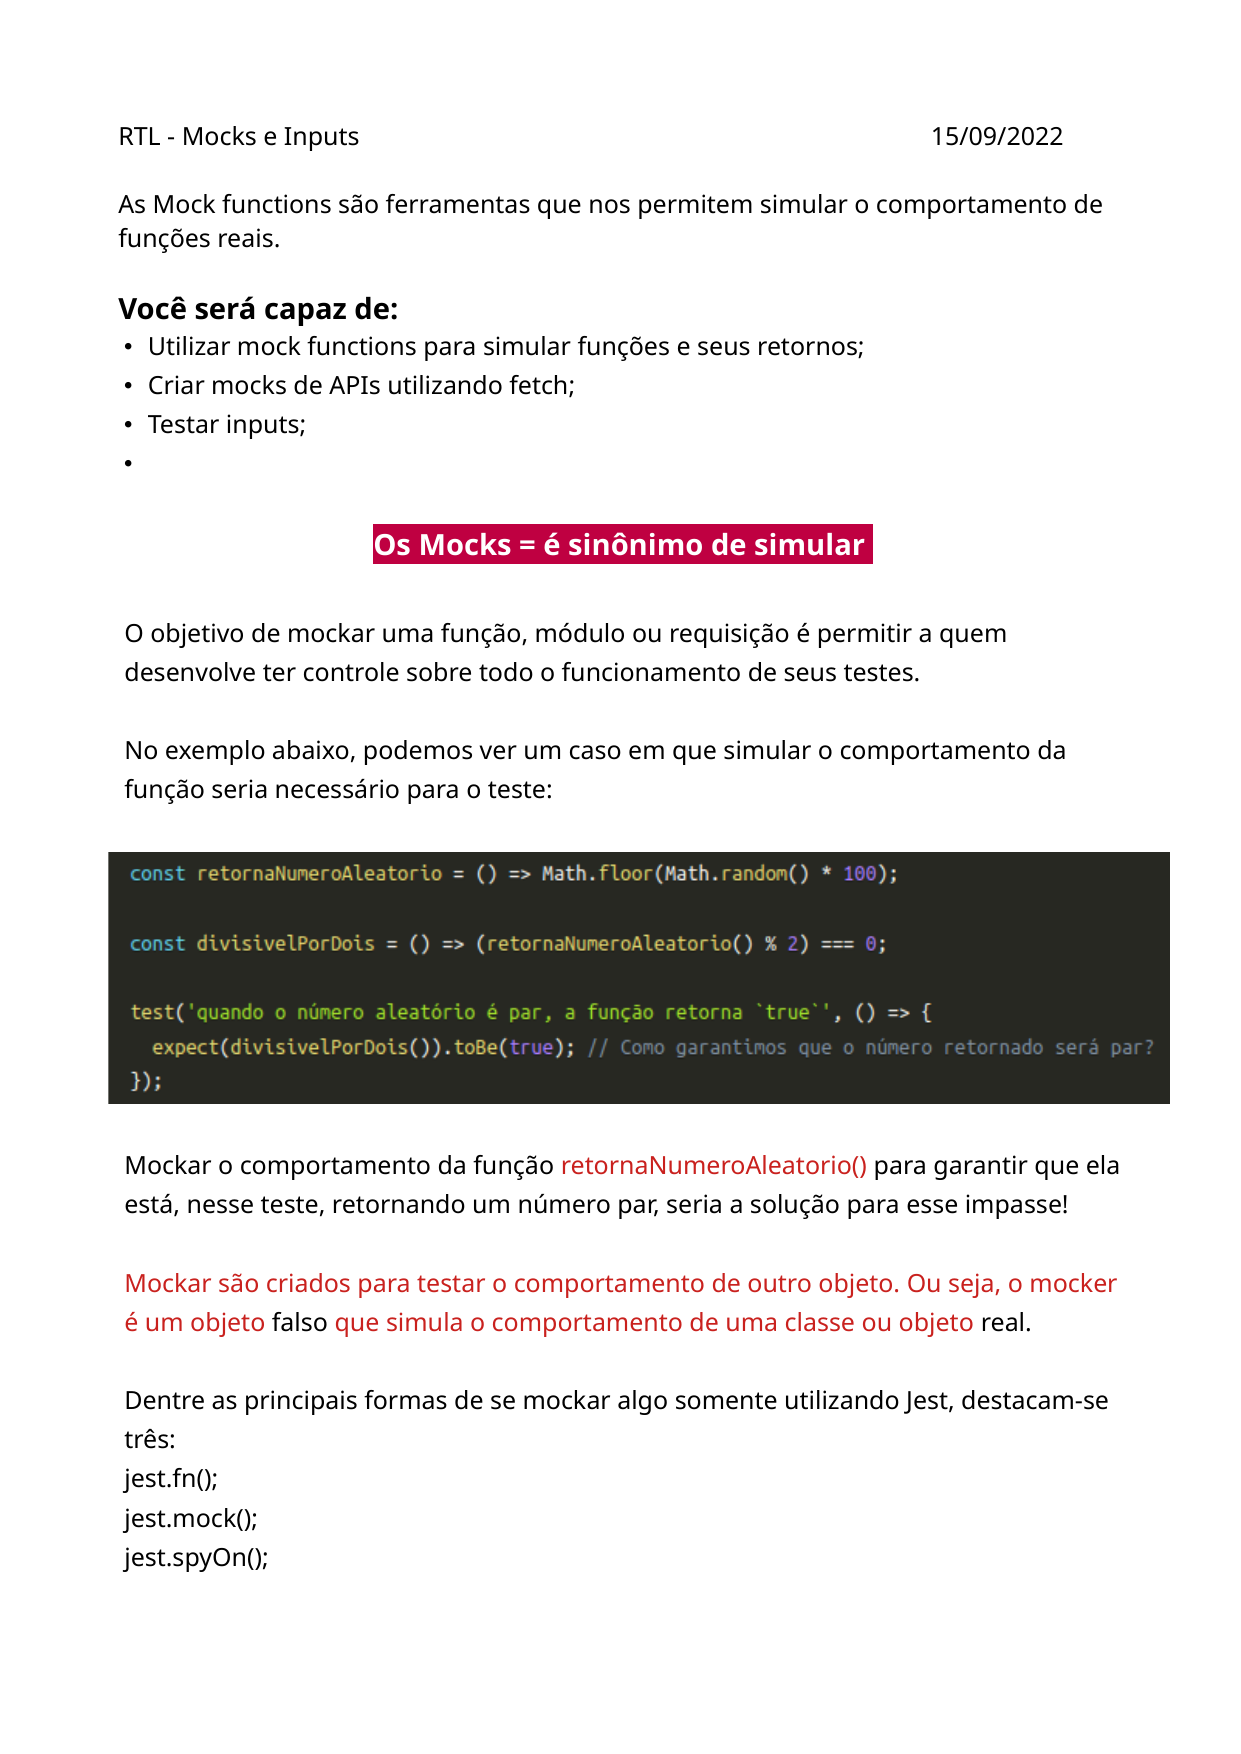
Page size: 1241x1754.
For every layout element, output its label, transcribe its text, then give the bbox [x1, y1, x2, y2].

text Você será capaz de: [118, 288, 1122, 328]
text jest.fn(); [124, 1461, 1122, 1495]
text Mockar o comportamento da função retornaNumeroAleatorio() para garantir que ela está, nesse teste, retornando um número par, seria a solução para esse impasse! [124, 1148, 1122, 1221]
text Dentre as principais formas de se mockar algo somente utilizando Jest, destacam-se três: [124, 1383, 1122, 1456]
text jest.mock(); [124, 1500, 1122, 1534]
picture [108, 852, 1170, 1104]
text As Mock functions são ferramentas que nos permitem simular o comportamento de funções reais. [118, 186, 1122, 254]
list Criar mocks de APIs utilizando fetch; [124, 367, 1122, 401]
text Mockar são criados para testar o comportamento de outro objeto. Ou seja, o mocker é um objeto falso que simula o comportamento de uma classe ou objeto real. [124, 1265, 1122, 1338]
text Os Mocks = é sinônimo de simular [124, 524, 1122, 564]
list Testar inputs; [124, 406, 1122, 441]
text jest.spyOn(); [124, 1539, 1122, 1573]
list Utilizar mock functions para simular funções e seus retornos; [124, 328, 1122, 362]
text No exemplo abaixo, podemos ver um caso em que simular o comportamento da função seria necessário para o teste: [124, 733, 1122, 806]
text O objetivo de mockar uma função, módulo ou requisição é permitir a quem desenvolve ter controle sobre todo o funcionamento de seus testes. [124, 615, 1122, 728]
text RTL - Mocks e Inputs 15/09/2022 [118, 118, 1122, 152]
